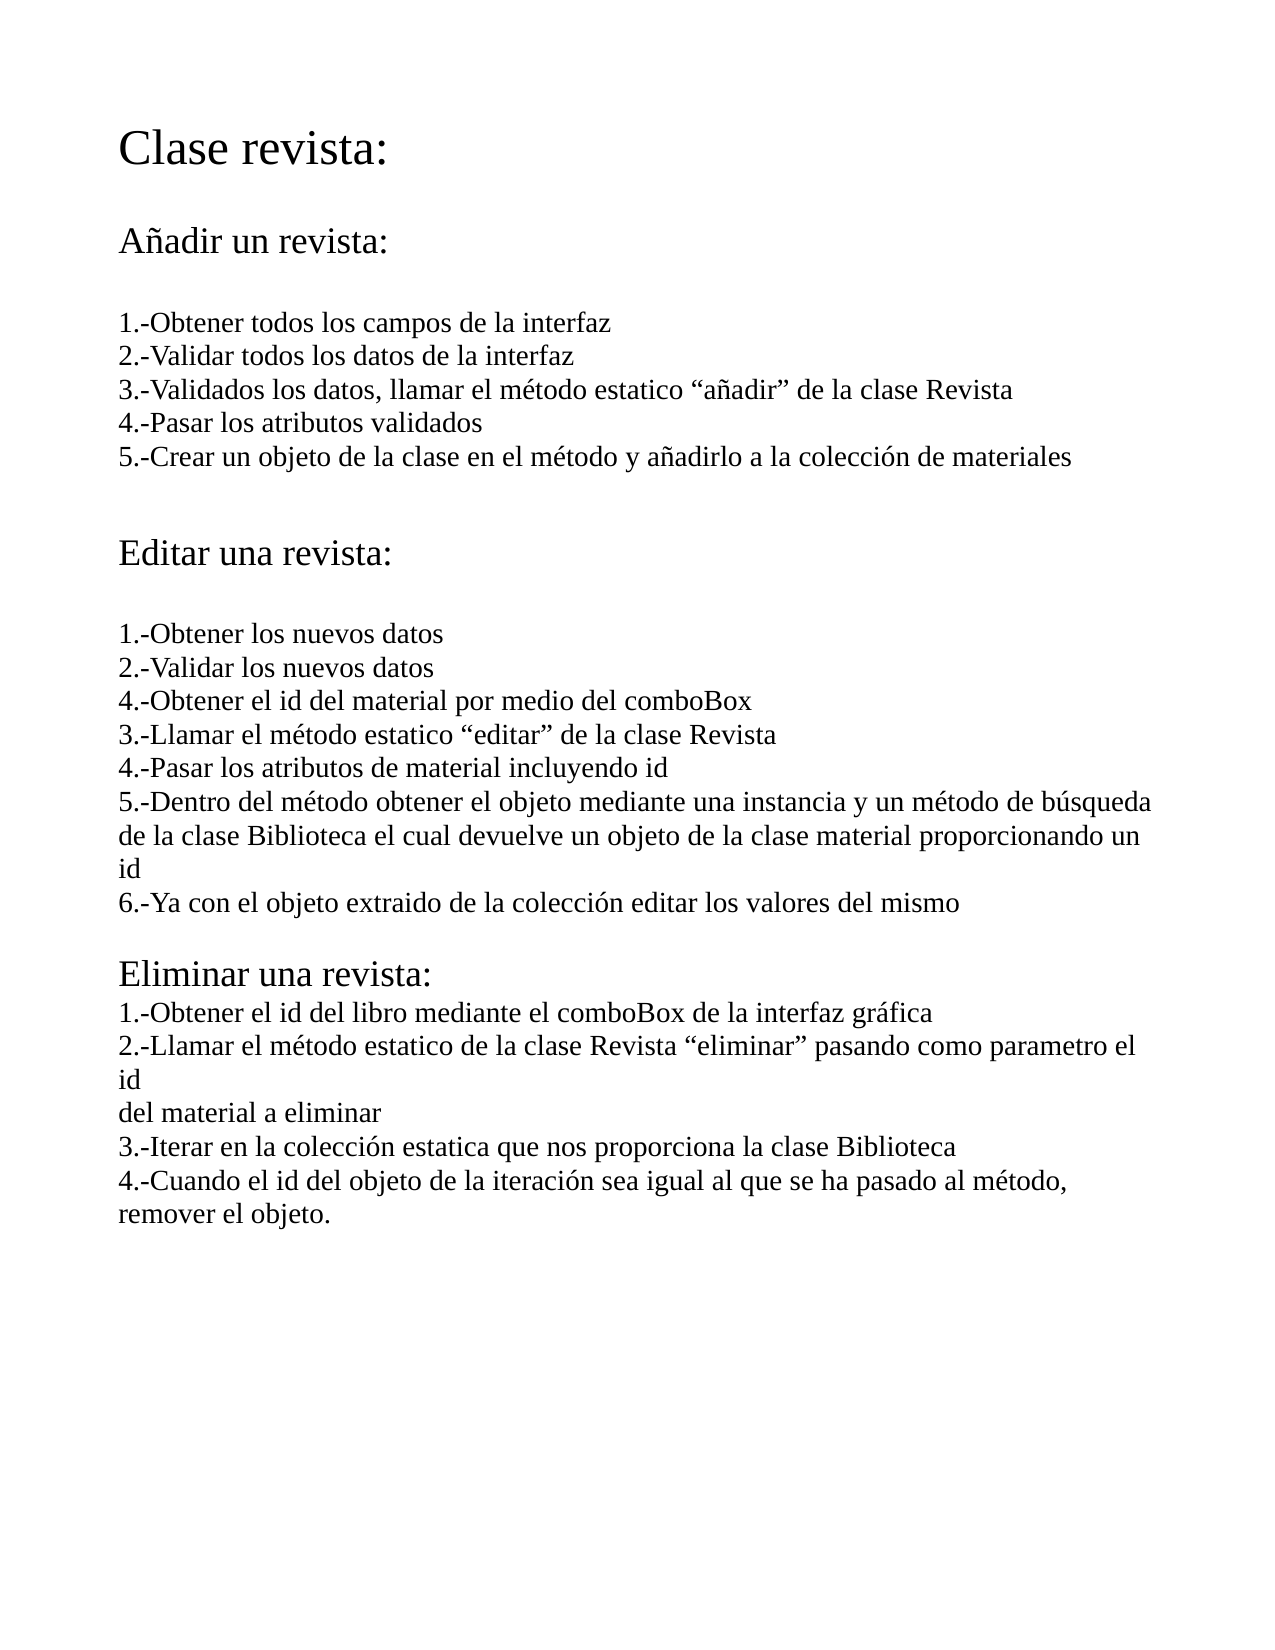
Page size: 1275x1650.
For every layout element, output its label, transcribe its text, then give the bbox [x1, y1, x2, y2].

text 5.-Crear un objeto de la clase en el método y añadirlo a la colección de materiales [118, 439, 1157, 473]
text 2.-Validar todos los datos de la interfaz [118, 338, 1157, 372]
text 4.-Pasar los atributos de material incluyendo id [118, 751, 1157, 784]
text 2.-Validar los nuevos datos [118, 650, 1157, 683]
text 3.-Llamar el método estatico “editar” de la clase Revista [118, 717, 1157, 751]
text Eliminar una revista: [118, 952, 1157, 995]
text Clase revista: [118, 118, 1157, 176]
text 4.-Cuando el id del objeto de la iteración sea igual al que se ha pasado al método, remover el objeto. [118, 1163, 1157, 1230]
text del material a eliminar [118, 1096, 1157, 1129]
text 3.-Iterar en la colección estatica que nos proporciona la clase Biblioteca [118, 1129, 1157, 1163]
text 1.-Obtener el id del libro mediante el comboBox de la interfaz gráfica [118, 995, 1157, 1028]
text 3.-Validados los datos, llamar el método estatico “añadir” de la clase Revista [118, 372, 1157, 406]
text 2.-Llamar el método estatico de la clase Revista “eliminar” pasando como parametro el id [118, 1028, 1157, 1096]
text 1.-Obtener todos los campos de la interfaz [118, 305, 1157, 338]
text Añadir un revista: [118, 219, 1157, 262]
text 5.-Dentro del método obtener el objeto mediante una instancia y un método de búsqueda de la clase Biblioteca el cual devuelve un objeto de la clase material proporcionando un id [118, 784, 1157, 885]
text 6.-Ya con el objeto extraido de la colección editar los valores del mismo [118, 885, 1157, 918]
text 1.-Obtener los nuevos datos [118, 616, 1157, 650]
text 4.-Pasar los atributos validados [118, 406, 1157, 439]
text Editar una revista: [118, 530, 1157, 573]
text 4.-Obtener el id del material por medio del comboBox [118, 683, 1157, 717]
